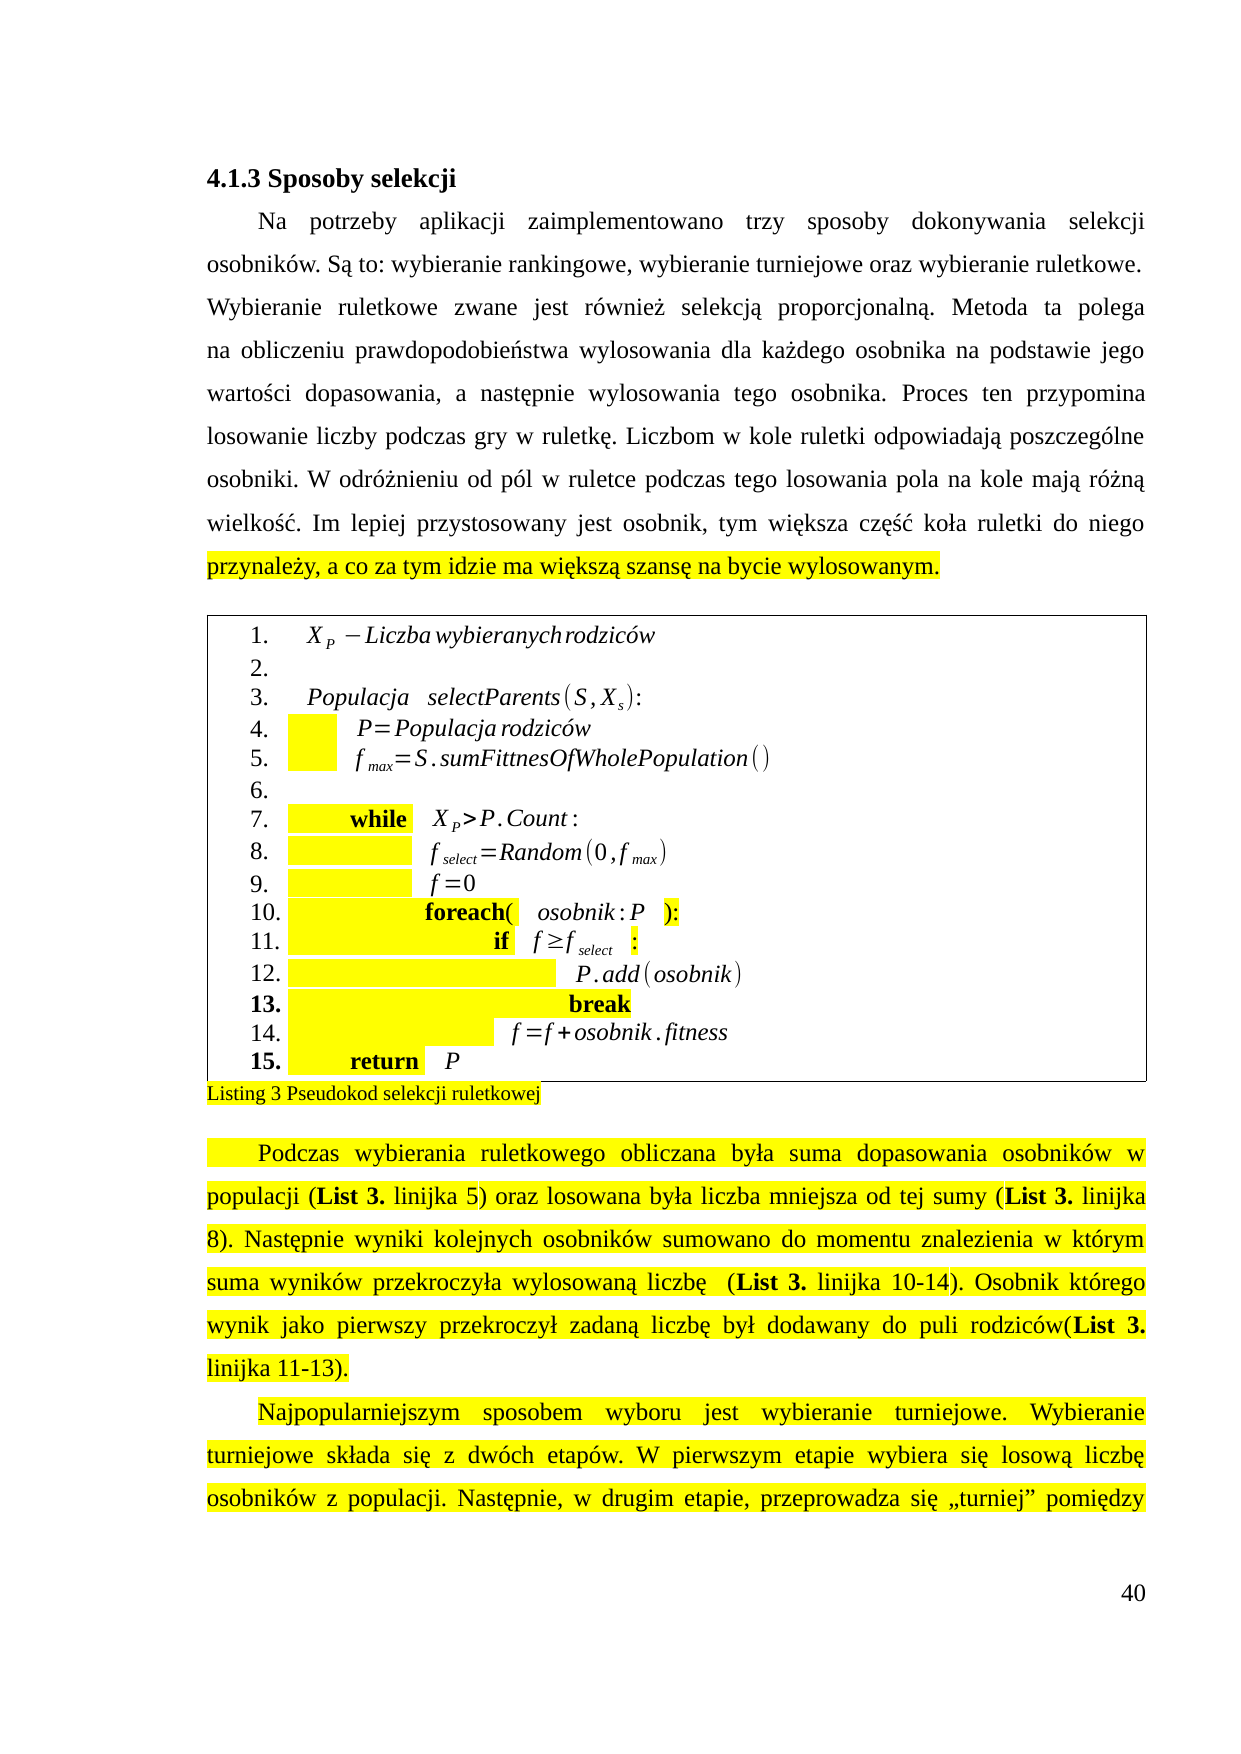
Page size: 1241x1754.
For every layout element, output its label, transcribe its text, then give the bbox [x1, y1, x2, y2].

text Najpopularniejszym sposobem wyboru jest wybieranie turniejowe. Wybieranie turniejowe składa się z dwóch etapów. W pierwszym etapie wybiera się losową liczbę osobników z populacji. Następnie, w drugim etapie, przeprowadza się „turniej” pomiędzy [207, 1397, 1146, 1512]
text Podczas wybierania ruletkowego obliczana była suma dopasowania osobników w populacji (List 3. linijka 5) oraz losowana była liczba mniejsza od tej sumy (List 3. linijka 8). Następnie wyniki kolejnych osobników sumowano do momentu znalezienia w którym suma wyników przekroczyła wylosowaną liczbę (List 3. linijka 10-14). Osobnik którego wynik jako pierwszy przekroczył zadaną liczbę był dodawany do puli rodziców(List 3. linijka 11-13). [207, 1138, 1146, 1382]
text Na potrzeby aplikacji zaimplementowano trzy sposoby dokonywania selekcji osobników. Są to: wybieranie rankingowe, wybieranie turniejowe oraz wybieranie ruletkowe. [207, 206, 1146, 278]
subtitle 4.1.3 Sposoby selekcji [207, 162, 1146, 193]
table_header while foreach( ): if : break return [208, 616, 1146, 1081]
list Listing 3 Pseudokod selekcji ruletkowej [207, 1082, 1146, 1105]
text Wybieranie ruletkowe zwane jest również selekcją proporcjonalną. Metoda ta polega na obliczeniu prawdopodobieństwa wylosowania dla każdego osobnika na podstawie jego wartości dopasowania, a następnie wylosowania tego osobnika. Proces ten przypomina losowanie liczby podczas gry w ruletkę. Liczbom w kole ruletki odpowiadają poszczególne osobniki. W odróżnieniu od pól w ruletce podczas tego losowania pola na kole mają różną wielkość. Im lepiej przystosowany jest osobnik, tym większa część koła ruletki do niego przynależy, a co za tym idzie ma większą szansę na bycie wylosowanym. [207, 292, 1146, 579]
